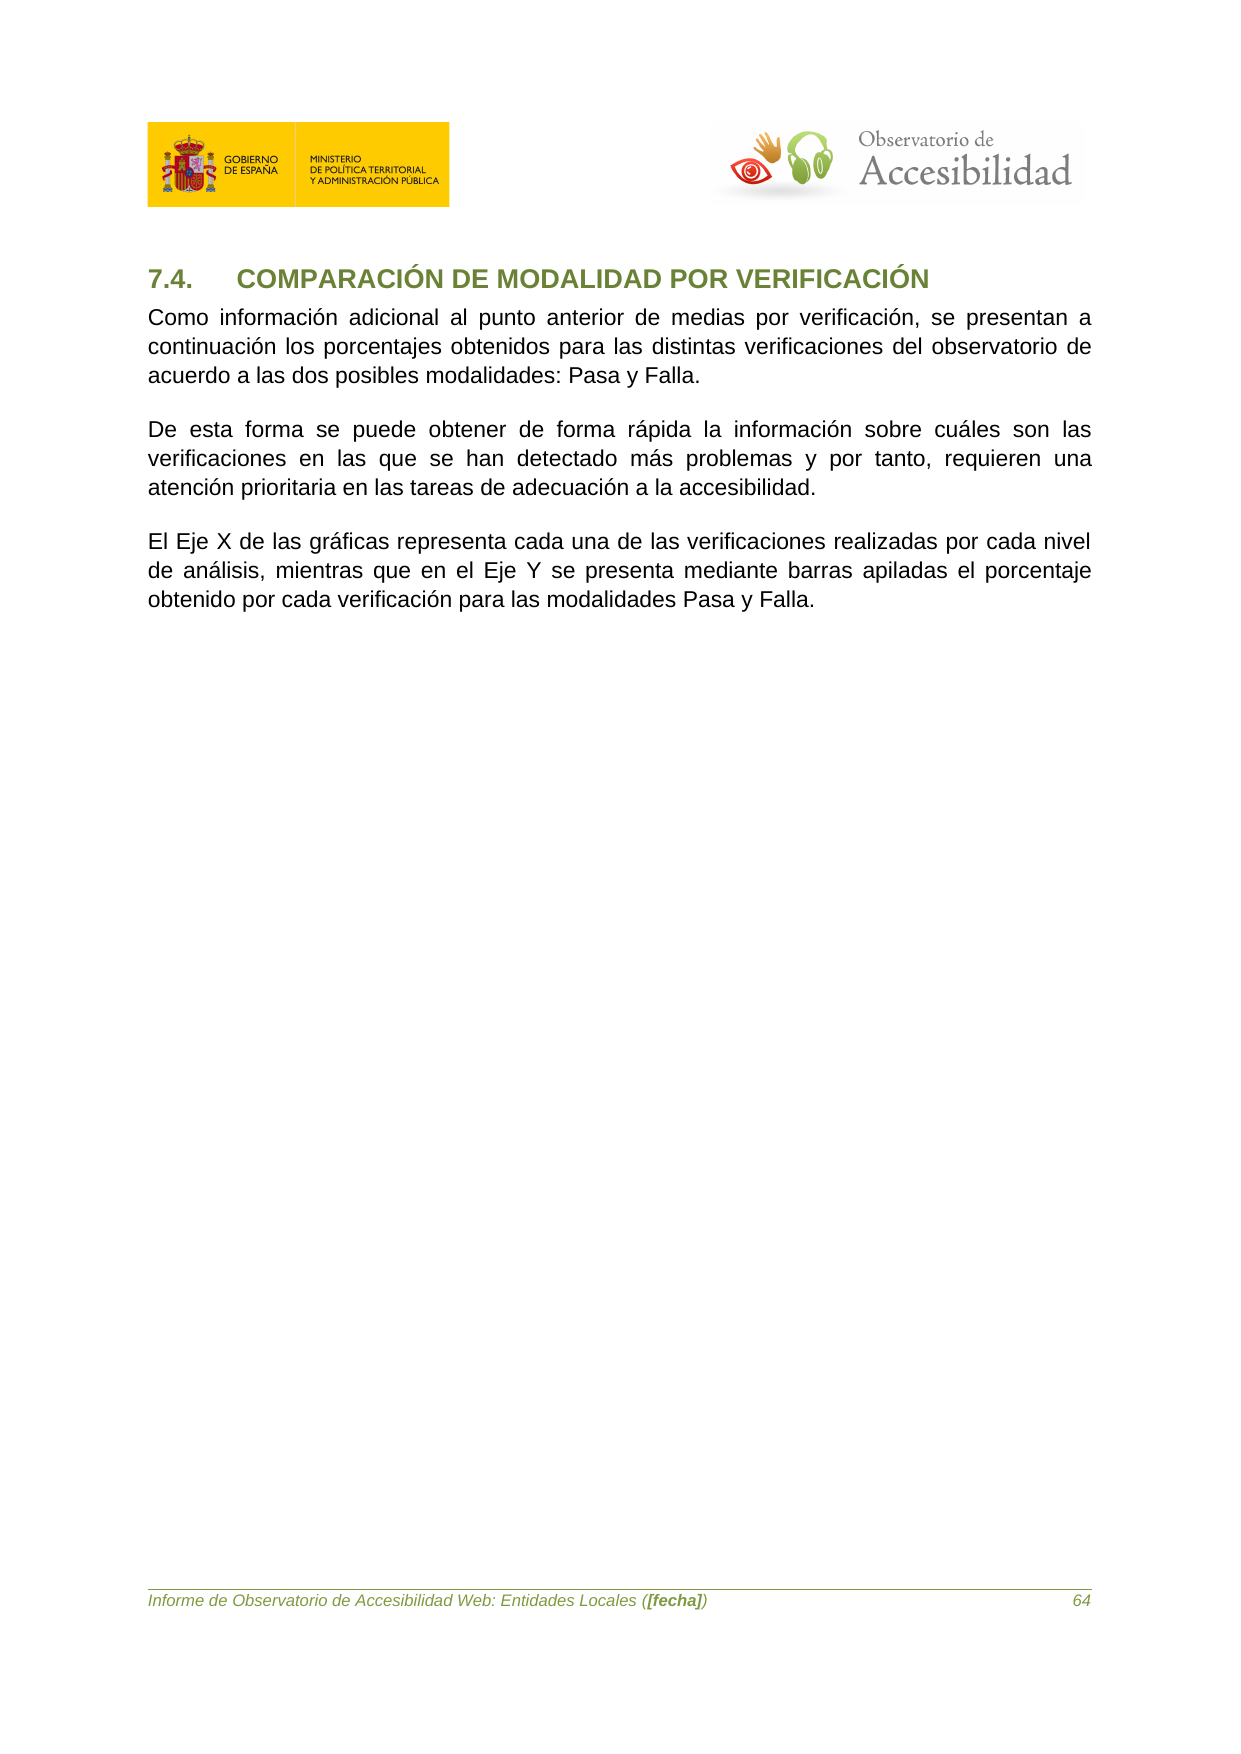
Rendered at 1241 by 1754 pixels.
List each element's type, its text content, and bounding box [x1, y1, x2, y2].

text El Eje X de las gráficas representa cada una de las verificaciones realizadas por cada nivel de análisis, mientras que en el Eje Y se presenta mediante barras apiladas el porcentaje obtenido por cada verificación para las modalidades Pasa y Falla. [148, 528, 1092, 612]
list Comparación de Modalidad por Verificación [148, 263, 1092, 294]
text De esta forma se puede obtener de forma rápida la información sobre cuáles son las verificaciones en las que se han detectado más problemas y por tanto, requieren una atención prioritaria en las tareas de adecuación a la accesibilidad. [148, 416, 1092, 500]
text Como información adicional al punto anterior de medias por verificación, se presentan a continuación los porcentajes obtenidos para las distintas verificaciones del observatorio de acuerdo a las dos posibles modalidades: Pasa y Falla. [148, 304, 1092, 388]
